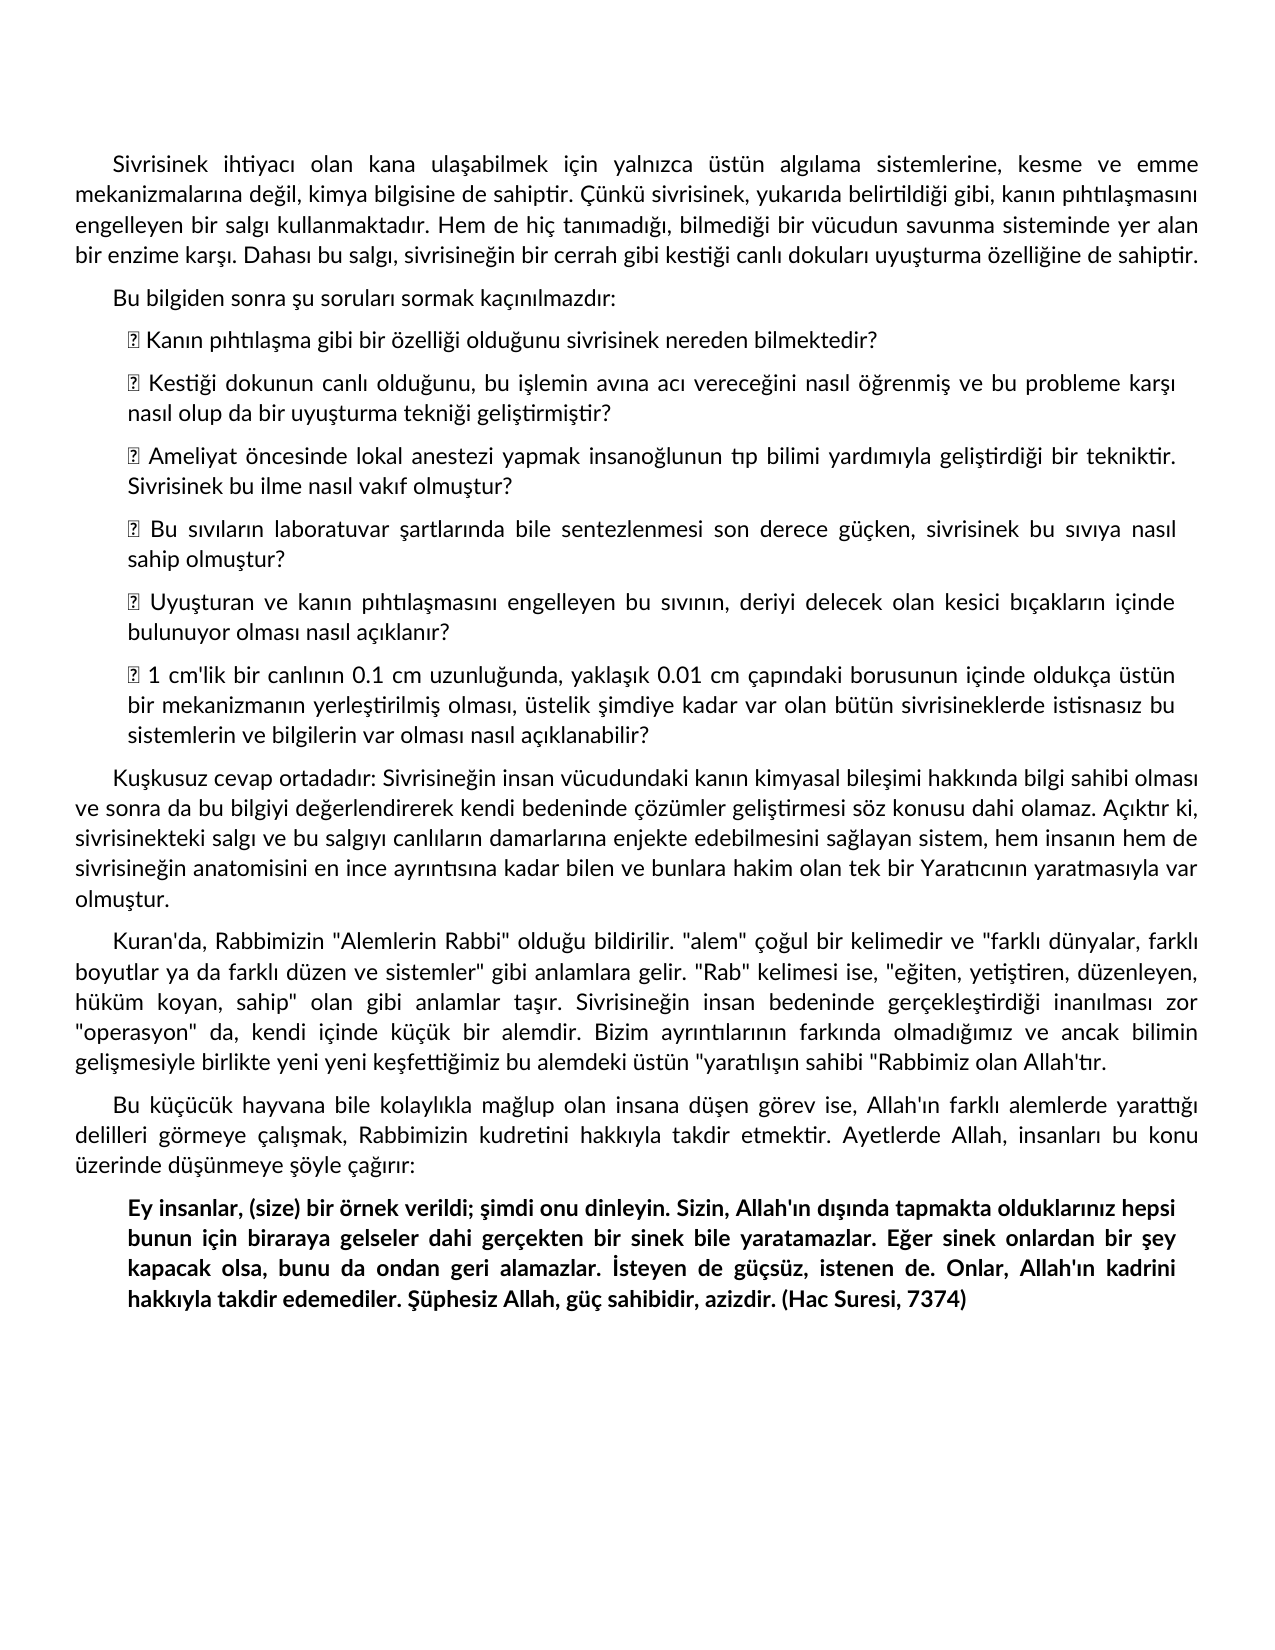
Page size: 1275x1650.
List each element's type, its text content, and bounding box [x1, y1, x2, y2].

text Bu bilgiden sonra şu soruları sormak kaçınılmazdır: [75, 283, 1200, 311]
text  Uyuşturan ve kanın pıhtılaşmasını engelleyen bu sıvının, deriyi delecek olan kesici bıçakların içinde bulunuyor olması nasıl açıklanır? [127, 587, 1177, 645]
text Sivrisinek ihtiyacı olan kana ulaşabilmek için yalnızca üstün algılama sistemlerine, kesme ve emme mekanizmalarına değil, kimya bilgisine de sahiptir. Çünkü sivrisinek, yukarıda belirtildiği gibi, kanın pıhtılaşmasını engelleyen bir salgı kullanmaktadır. Hem de hiç tanımadığı, bilmediği bir vücudun savunma sisteminde yer alan bir enzime karşı. Dahası bu salgı, sivrisineğin bir cerrah gibi kestiği canlı dokuları uyuşturma özelliğine de sahiptir. [75, 150, 1200, 268]
text  Bu sıvıların laboratuvar şartlarında bile sentezlenmesi son derece güçken, sivrisinek bu sıvıya nasıl sahip olmuştur? [127, 514, 1177, 572]
text  1 cm'lik bir canlının 0.1 cm uzunluğunda, yaklaşık 0.01 cm çapındaki borusunun içinde oldukça üstün bir mekanizmanın yerleştirilmiş olması, üstelik şimdiye kadar var olan bütün sivrisineklerde istisnasız bu sistemlerin ve bilgilerin var olması nasıl açıklanabilir? [127, 660, 1177, 748]
text  Kanın pıhtılaşma gibi bir özelliği olduğunu sivrisinek nereden bilmektedir? [127, 326, 1177, 353]
text Kuran'da, Rabbimizin "Alemlerin Rabbi" olduğu bildirilir. "alem" çoğul bir kelimedir ve "farklı dünyalar, farklı boyutlar ya da farklı düzen ve sistemler" gibi anlamlara gelir. "Rab" kelimesi ise, "eğiten, yetiştiren, düzenleyen, hüküm koyan, sahip" olan gibi anlamlar taşır. Sivrisineğin insan bedeninde gerçekleştirdiği inanılması zor "operasyon" da, kendi içinde küçük bir alemdir. Bizim ayrıntılarının farkında olmadığımız ve ancak bilimin gelişmesiyle birlikte yeni yeni keşfettiğimiz bu alemdeki üstün "yaratılışın sahibi "Rabbimiz olan Allah'tır. [75, 927, 1200, 1075]
text  Ameliyat öncesinde lokal anestezi yapmak insanoğlunun tıp bilimi yardımıyla geliştirdiği bir tekniktir. Sivrisinek bu ilme nasıl vakıf olmuştur? [127, 442, 1177, 499]
text Kuşkusuz cevap ortadadır: Sivrisineğin insan vücudundaki kanın kimyasal bileşimi hakkında bilgi sahibi olması ve sonra da bu bilgiyi değerlendirerek kendi bedeninde çözümler geliştirmesi söz konusu dahi olamaz. Açıktır ki, sivrisinekteki salgı ve bu salgıyı canlıların damarlarına enjekte edebilmesini sağlayan sistem, hem insanın hem de sivrisineğin anatomisini en ince ayrıntısına kadar bilen ve bunlara hakim olan tek bir Yaratıcının yaratmasıyla var olmuştur. [75, 763, 1200, 912]
text Bu küçücük hayvana bile kolaylıkla mağlup olan insana düşen görev ise, Allah'ın farklı alemlerde yarattığı delilleri görmeye çalışmak, Rabbimizin kudretini hakkıyla takdir etmektir. Ayetlerde Allah, insanları bu konu üzerinde düşünmeye şöyle çağırır: [75, 1091, 1200, 1178]
text  Kestiği dokunun canlı olduğunu, bu işlemin avına acı vereceğini nasıl öğrenmiş ve bu probleme karşı nasıl olup da bir uyuşturma tekniği geliştirmiştir? [127, 369, 1177, 426]
text Ey insanlar, (size) bir örnek verildi; şimdi onu dinleyin. Sizin, Allah'ın dışında tapmakta olduklarınız hepsi bunun için biraraya gelseler dahi gerçekten bir sinek bile yaratamazlar. Eğer sinek onlardan bir şey kapacak olsa, bunu da ondan geri alamazlar. İsteyen de güçsüz, istenen de. Onlar, Allah'ın kadrini hakkıyla takdir edemediler. Şüphesiz Allah, güç sahibidir, azizdir. (Hac Suresi, 7374) [127, 1194, 1177, 1312]
